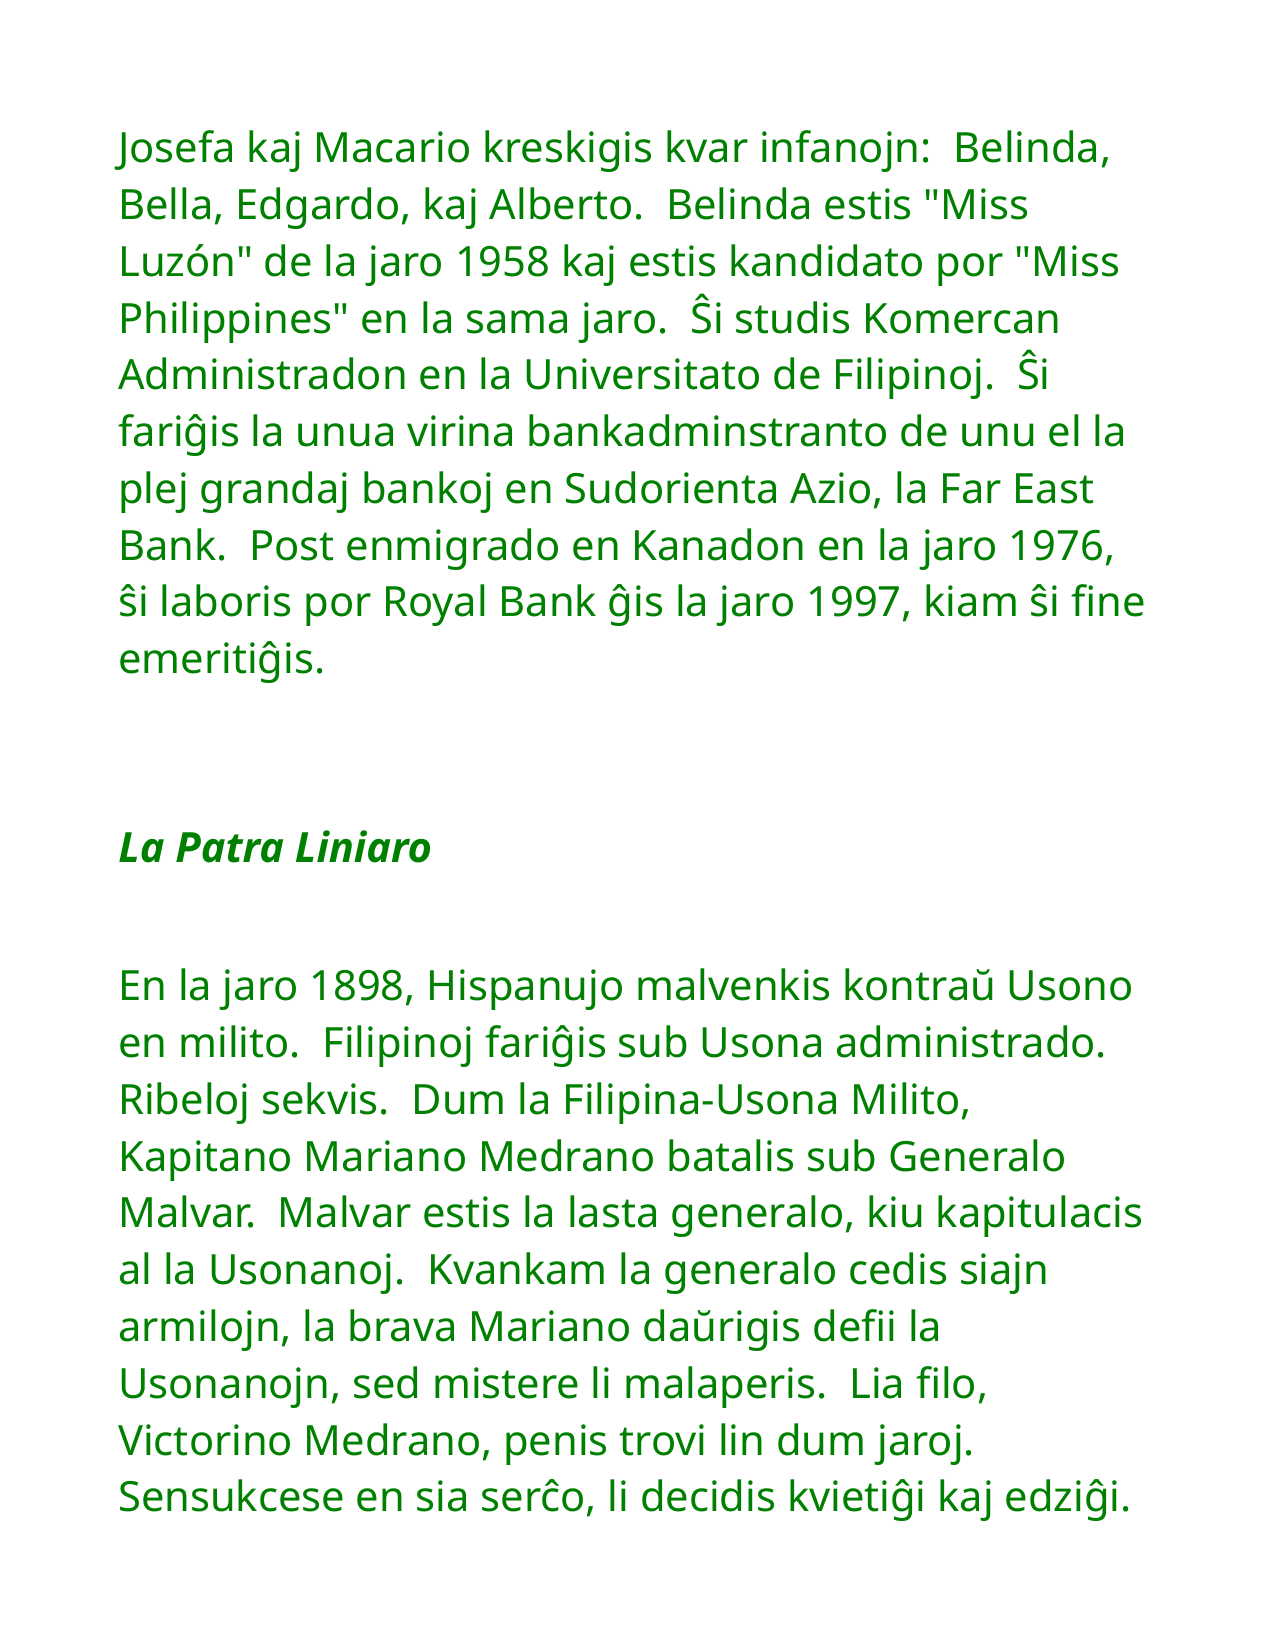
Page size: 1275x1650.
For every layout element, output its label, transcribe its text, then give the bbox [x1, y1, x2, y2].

text Josefa kaj Macario kreskigis kvar infanojn: Belinda, Bella, Edgardo, kaj Alberto. Belinda estis "Miss Luzón" de la jaro 1958 kaj estis kandidato por "Miss Philippines" en la sama jaro. Ŝi studis Komercan Administradon en la Universitato de Filipinoj. Ŝi fariĝis la unua virina bankadminstranto de unu el la plej grandaj bankoj en Sudorienta Azio, la Far East Bank. Post enmigrado en Kanadon en la jaro 1976, ŝi laboris por Royal Bank ĝis la jaro 1997, kiam ŝi fine emeritiĝis. [118, 118, 1157, 686]
text En la jaro 1898, Hispanujo malvenkis kontraŭ Usono en milito. Filipinoj fariĝis sub Usona administrado. Ribeloj sekvis. Dum la Filipina-Usona Milito, Kapitano Mariano Medrano batalis sub Generalo Malvar. Malvar estis la lasta generalo, kiu kapitulacis al la Usonanoj. Kvankam la generalo cedis siajn armilojn, la brava Mariano daŭrigis defii la Usonanojn, sed mistere li malaperis. Lia filo, Victorino Medrano, penis trovi lin dum jaroj. Sensukcese en sia serĉo, li decidis kvietiĝi kaj edziĝi. [118, 956, 1157, 1524]
subtitle La Patra Liniaro [118, 818, 1157, 874]
